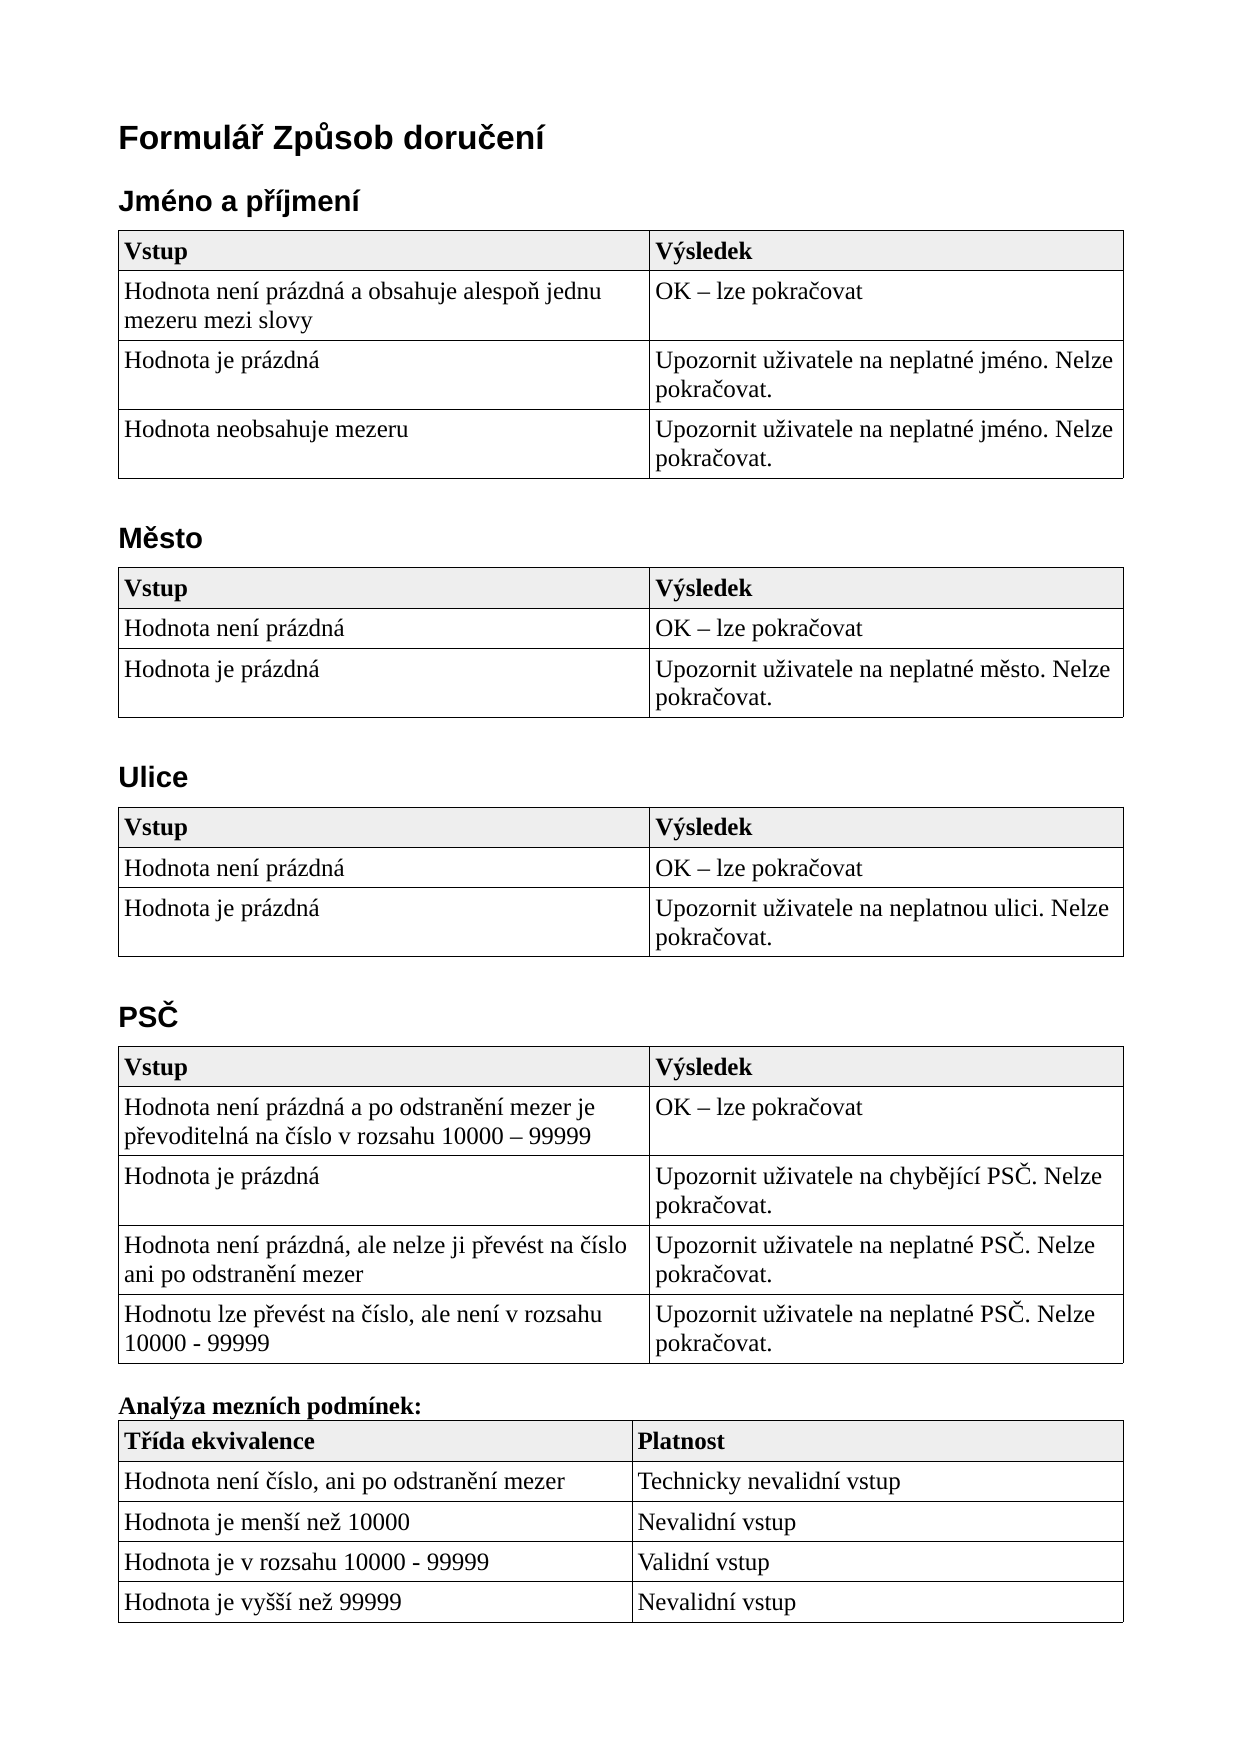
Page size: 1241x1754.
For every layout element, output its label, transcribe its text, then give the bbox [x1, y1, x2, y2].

subtitle Ulice [118, 760, 1122, 794]
table_cell Hodnota není prázdná [119, 609, 649, 648]
table_cell Hodnota není číslo, ani po odstranění mezer [119, 1462, 632, 1501]
table_cell Upozornit uživatele na neplatné jméno. Nelze pokračovat. [650, 410, 1123, 478]
table_cell Hodnota neobsahuje mezeru [119, 410, 649, 478]
table_cell Hodnota je menší než 10000 [119, 1502, 632, 1541]
table_cell OK – lze pokračovat [650, 271, 1123, 339]
table_header Výsledek [650, 231, 1123, 270]
table_cell Hodnota není prázdná a po odstranění mezer je převoditelná na číslo v rozsahu 10000 – 99999 [119, 1087, 649, 1155]
table_cell OK – lze pokračovat [650, 609, 1123, 648]
table_cell OK – lze pokračovat [650, 848, 1123, 887]
table_cell Upozornit uživatele na neplatné jméno. Nelze pokračovat. [650, 341, 1123, 408]
table_cell Hodnotu lze převést na číslo, ale není v rozsahu 10000 - 99999 [119, 1295, 649, 1363]
table_header Vstup [119, 568, 649, 608]
table_cell Upozornit uživatele na neplatnou ulici. Nelze pokračovat. [650, 888, 1123, 956]
table_cell Hodnota je prázdná [119, 1156, 649, 1224]
table_cell Hodnota je vyšší než 99999 [119, 1582, 632, 1622]
table_header Platnost [633, 1421, 1123, 1461]
table_cell Hodnota není prázdná, ale nelze ji převést na číslo ani po odstranění mezer [119, 1226, 649, 1293]
table_header Vstup [119, 1047, 649, 1086]
table_header Třída ekvivalence [119, 1421, 632, 1461]
subtitle PSČ [118, 1000, 1122, 1033]
table_cell Hodnota není prázdná [119, 848, 649, 887]
table_cell Hodnota je v rozsahu 10000 - 99999 [119, 1542, 632, 1581]
table_cell Nevalidní vstup [633, 1582, 1123, 1622]
subtitle Jméno a příjmení [118, 184, 1122, 218]
table_header Výsledek [650, 808, 1123, 847]
table_cell Hodnota je prázdná [119, 649, 649, 717]
table_cell Upozornit uživatele na chybějící PSČ. Nelze pokračovat. [650, 1156, 1123, 1224]
table_cell Nevalidní vstup [633, 1502, 1123, 1541]
table_cell OK – lze pokračovat [650, 1087, 1123, 1155]
table_cell Upozornit uživatele na neplatné PSČ. Nelze pokračovat. [650, 1295, 1123, 1363]
text Analýza mezních podmínek: [118, 1391, 1122, 1420]
table_cell Technicky nevalidní vstup [633, 1462, 1123, 1501]
table_header Výsledek [650, 1047, 1123, 1086]
subtitle Město [118, 521, 1122, 555]
table_header Výsledek [650, 568, 1123, 608]
table_header Vstup [119, 808, 649, 847]
table_cell Hodnota je prázdná [119, 341, 649, 408]
table_cell Upozornit uživatele na neplatné město. Nelze pokračovat. [650, 649, 1123, 717]
table_cell Hodnota není prázdná a obsahuje alespoň jednu mezeru mezi slovy [119, 271, 649, 339]
table_cell Upozornit uživatele na neplatné PSČ. Nelze pokračovat. [650, 1226, 1123, 1293]
table_cell Validní vstup [633, 1542, 1123, 1581]
table_cell Hodnota je prázdná [119, 888, 649, 956]
subtitle Formulář Způsob doručení [118, 118, 1122, 157]
table_header Vstup [119, 231, 649, 270]
